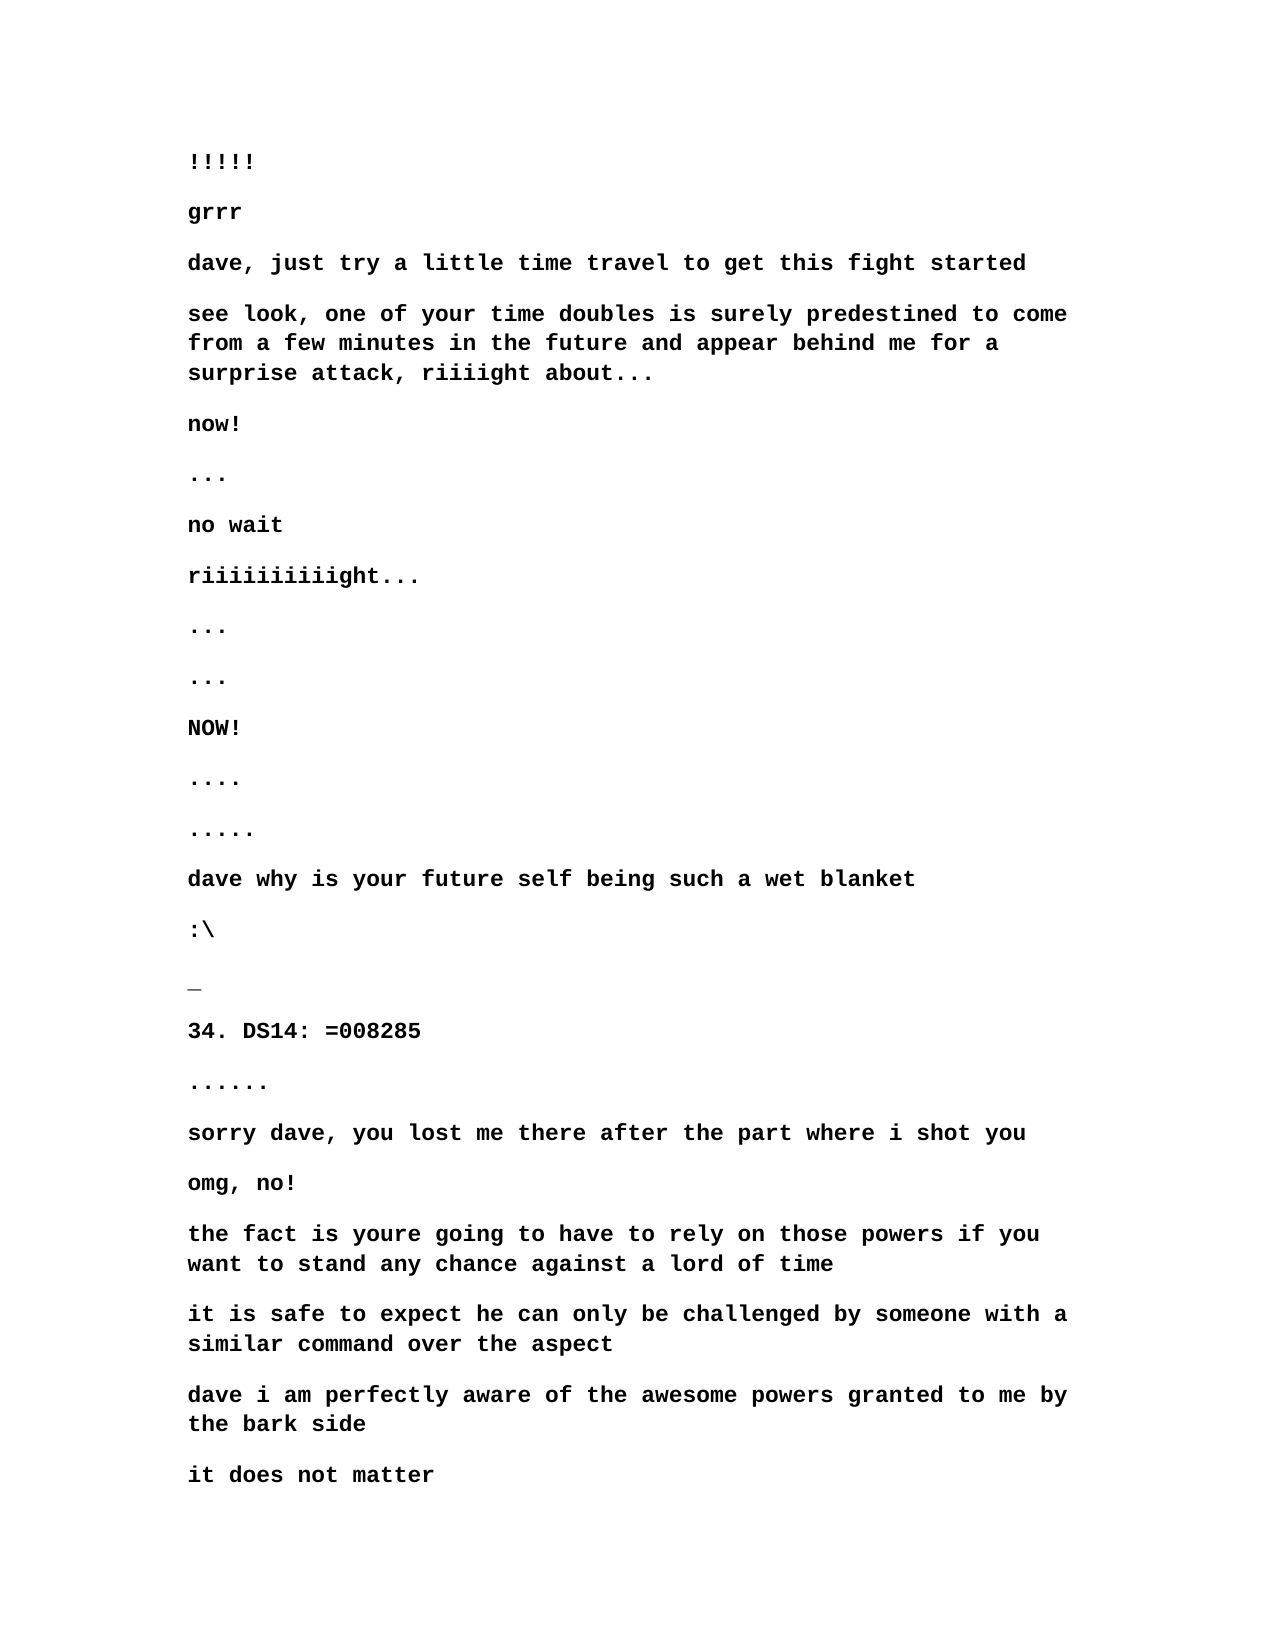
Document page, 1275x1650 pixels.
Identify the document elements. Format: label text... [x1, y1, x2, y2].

text .... [187, 766, 1087, 792]
text grrr [187, 201, 1087, 227]
text ...... [187, 1070, 1087, 1096]
text 34. DS14: =008285 [187, 1019, 1087, 1046]
text ... [187, 614, 1087, 641]
text dave i am perfectly aware of the awesome powers granted to me by the bark side [187, 1383, 1087, 1439]
text it does not matter [187, 1463, 1087, 1489]
text dave, just try a little time travel to get this fight started [187, 251, 1087, 277]
text ... [187, 665, 1087, 691]
text now! [187, 412, 1087, 438]
text omg, no! [187, 1171, 1087, 1197]
text riiiiiiiiiight... [187, 564, 1087, 590]
text no wait [187, 513, 1087, 539]
text NOW! [187, 716, 1087, 742]
text !!!!! [187, 150, 1087, 176]
text ... [187, 463, 1087, 489]
text _ [187, 969, 1087, 995]
text ..... [187, 817, 1087, 843]
text dave why is your future self being such a wet blanket [187, 868, 1087, 894]
text it is safe to expect he can only be challenged by someone with a similar command over the aspect [187, 1302, 1087, 1358]
text see look, one of your time doubles is surely predestined to come from a few minutes in the future and appear behind me for a surprise attack, riiiight about... [187, 302, 1087, 387]
text :\ [187, 918, 1087, 944]
text the fact is youre going to have to rely on those powers if you want to stand any chance against a lord of time [187, 1222, 1087, 1278]
text sorry dave, you lost me there after the part where i shot you [187, 1121, 1087, 1147]
